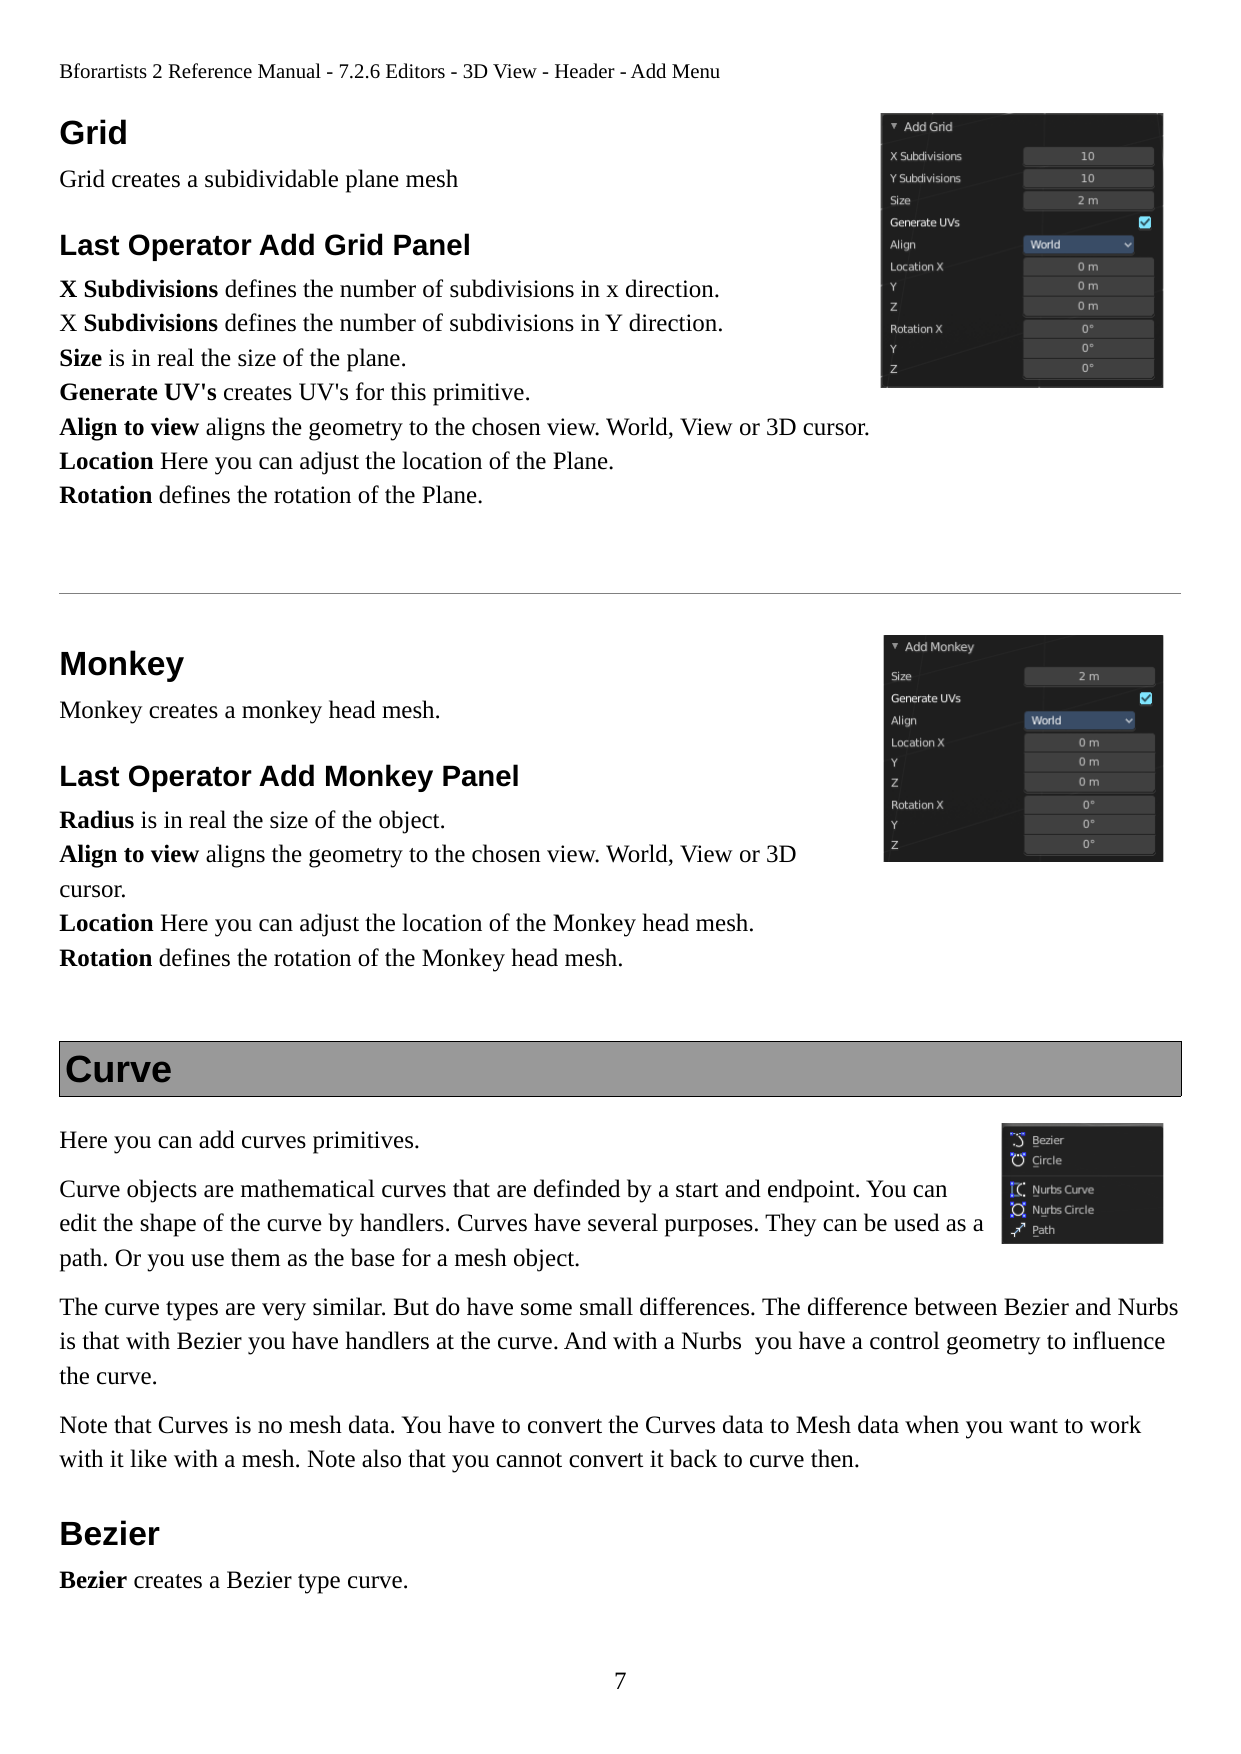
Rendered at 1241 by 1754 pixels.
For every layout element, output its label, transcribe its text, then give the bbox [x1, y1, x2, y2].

picture [880, 113, 1164, 388]
picture [883, 635, 1164, 862]
text Note that Curves is no mesh data. You have to convert the Curves data to Mesh data when you want to work with it like with a mesh. Note also that you cannot convert it back to curve then. [59, 1410, 1181, 1473]
text X Subdivisions defines the number of subdivisions in x direction. X Subdivisions defines the number of subdivisions in Y direction. Size is in real the size of the plane. Generate UV's creates UV's for this primitive. Align to view aligns the geometry to the chosen view. World, View or 3D cursor. Location Here you can adjust the location of the Plane. Rotation defines the rotation of the Plane. [59, 274, 1181, 509]
subtitle Last Operator Add Grid Panel [59, 227, 880, 261]
subtitle [1164, 644, 1181, 682]
text The curve types are very similar. But do have some small differences. The difference between Bezier and Nurbs is that with Bezier you have handlers at the curve. And with a Nurbs you have a control geometry to influence the curve. [59, 1292, 1181, 1389]
text Monkey creates a monkey head mesh. [59, 695, 883, 723]
text Bezier creates a Bezier type curve. [59, 1565, 1181, 1594]
table_header Curve [60, 1042, 1181, 1096]
text Radius is in real the size of the object. Align to view aligns the geometry to the chosen view. World, View or 3D cursor. Location Here you can adjust the location of the Monkey head mesh. Rotation defines the rotation of the Monkey head mesh. [59, 805, 1181, 971]
subtitle Last Operator Add Monkey Panel [59, 758, 883, 792]
text Grid creates a subidividable plane mesh [59, 164, 880, 192]
text Curve objects are mathematical curves that are definded by a start and endpoint. You can edit the shape of the curve by handlers. Curves have several purposes. They can be used as a path. Or you use them as the base for a mesh object. [59, 1174, 1181, 1272]
picture [1001, 1123, 1164, 1244]
subtitle [1164, 227, 1181, 261]
subtitle [1164, 113, 1181, 151]
subtitle Monkey [59, 644, 883, 682]
text Here you can add curves primitives. [59, 1125, 1001, 1153]
subtitle Grid [59, 113, 880, 151]
subtitle Bezier [59, 1514, 1181, 1553]
